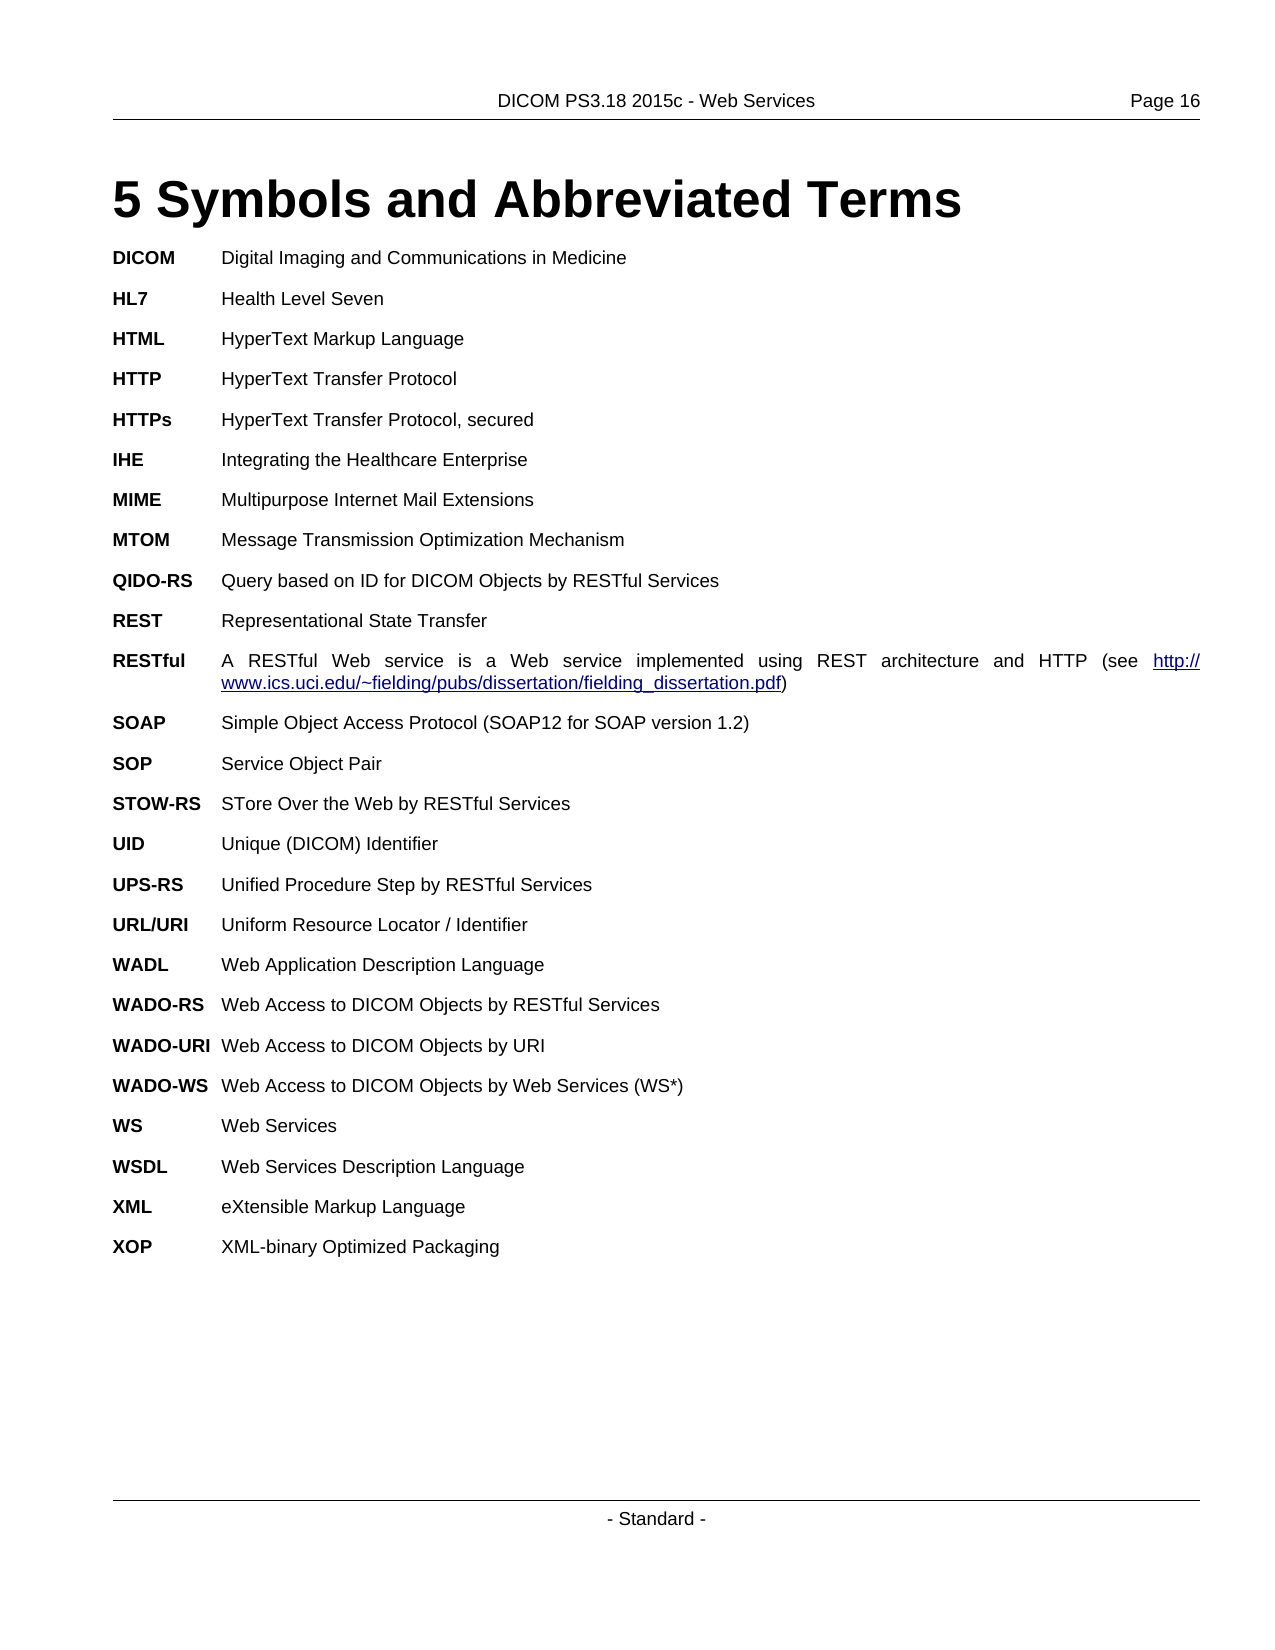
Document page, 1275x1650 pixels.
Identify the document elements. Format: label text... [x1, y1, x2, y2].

text HL7 Health Level Seven [112, 287, 1200, 309]
text WADO-URI Web Access to DICOM Objects by URI [112, 1034, 1200, 1056]
text HTTP HyperText Transfer Protocol [112, 368, 1200, 389]
text UID Unique (DICOM) Identifier [112, 833, 1200, 854]
text 5 Symbols and Abbreviated Terms [112, 169, 1200, 228]
text SOAP Simple Object Access Protocol (SOAP12 for SOAP version 1.2) [112, 712, 1200, 734]
text URL/URI Uniform Resource Locator / Identifier [112, 914, 1200, 935]
text REST Representational State Transfer [112, 610, 1200, 631]
text WADO-WS Web Access to DICOM Objects by Web Services (WS*) [112, 1075, 1200, 1096]
text WADL Web Application Description Language [112, 954, 1200, 976]
text DICOM Digital Imaging and Communications in Medicine [112, 247, 1200, 269]
text MTOM Message Transmission Optimization Mechanism [112, 529, 1200, 551]
text WSDL Web Services Description Language [112, 1156, 1200, 1177]
text HTML HyperText Markup Language [112, 328, 1200, 349]
text STOW-RS STore Over the Web by RESTful Services [112, 793, 1200, 814]
text WS Web Services [112, 1115, 1200, 1137]
text IHE Integrating the Healthcare Enterprise [112, 449, 1200, 470]
text SOP Service Object Pair [112, 752, 1200, 774]
text HTTPs HyperText Transfer Protocol, secured [112, 408, 1200, 430]
text XOP XML-binary Optimized Packaging [112, 1236, 1200, 1258]
text RESTful A RESTful Web service is a Web service implemented using REST architecture and HTTP (see http://​www.ics.uci.edu/​~fielding/​pubs/​dissertation/​fielding_dissertation.pdf) [112, 650, 1200, 693]
text UPS-RS Unified Procedure Step by RESTful Services [112, 873, 1200, 895]
text MIME Multipurpose Internet Mail Extensions [112, 489, 1200, 511]
text XML eXtensible Markup Language [112, 1196, 1200, 1217]
text QIDO-RS Query based on ID for DICOM Objects by RESTful Services [112, 569, 1200, 591]
text WADO-RS Web Access to DICOM Objects by RESTful Services [112, 994, 1200, 1016]
